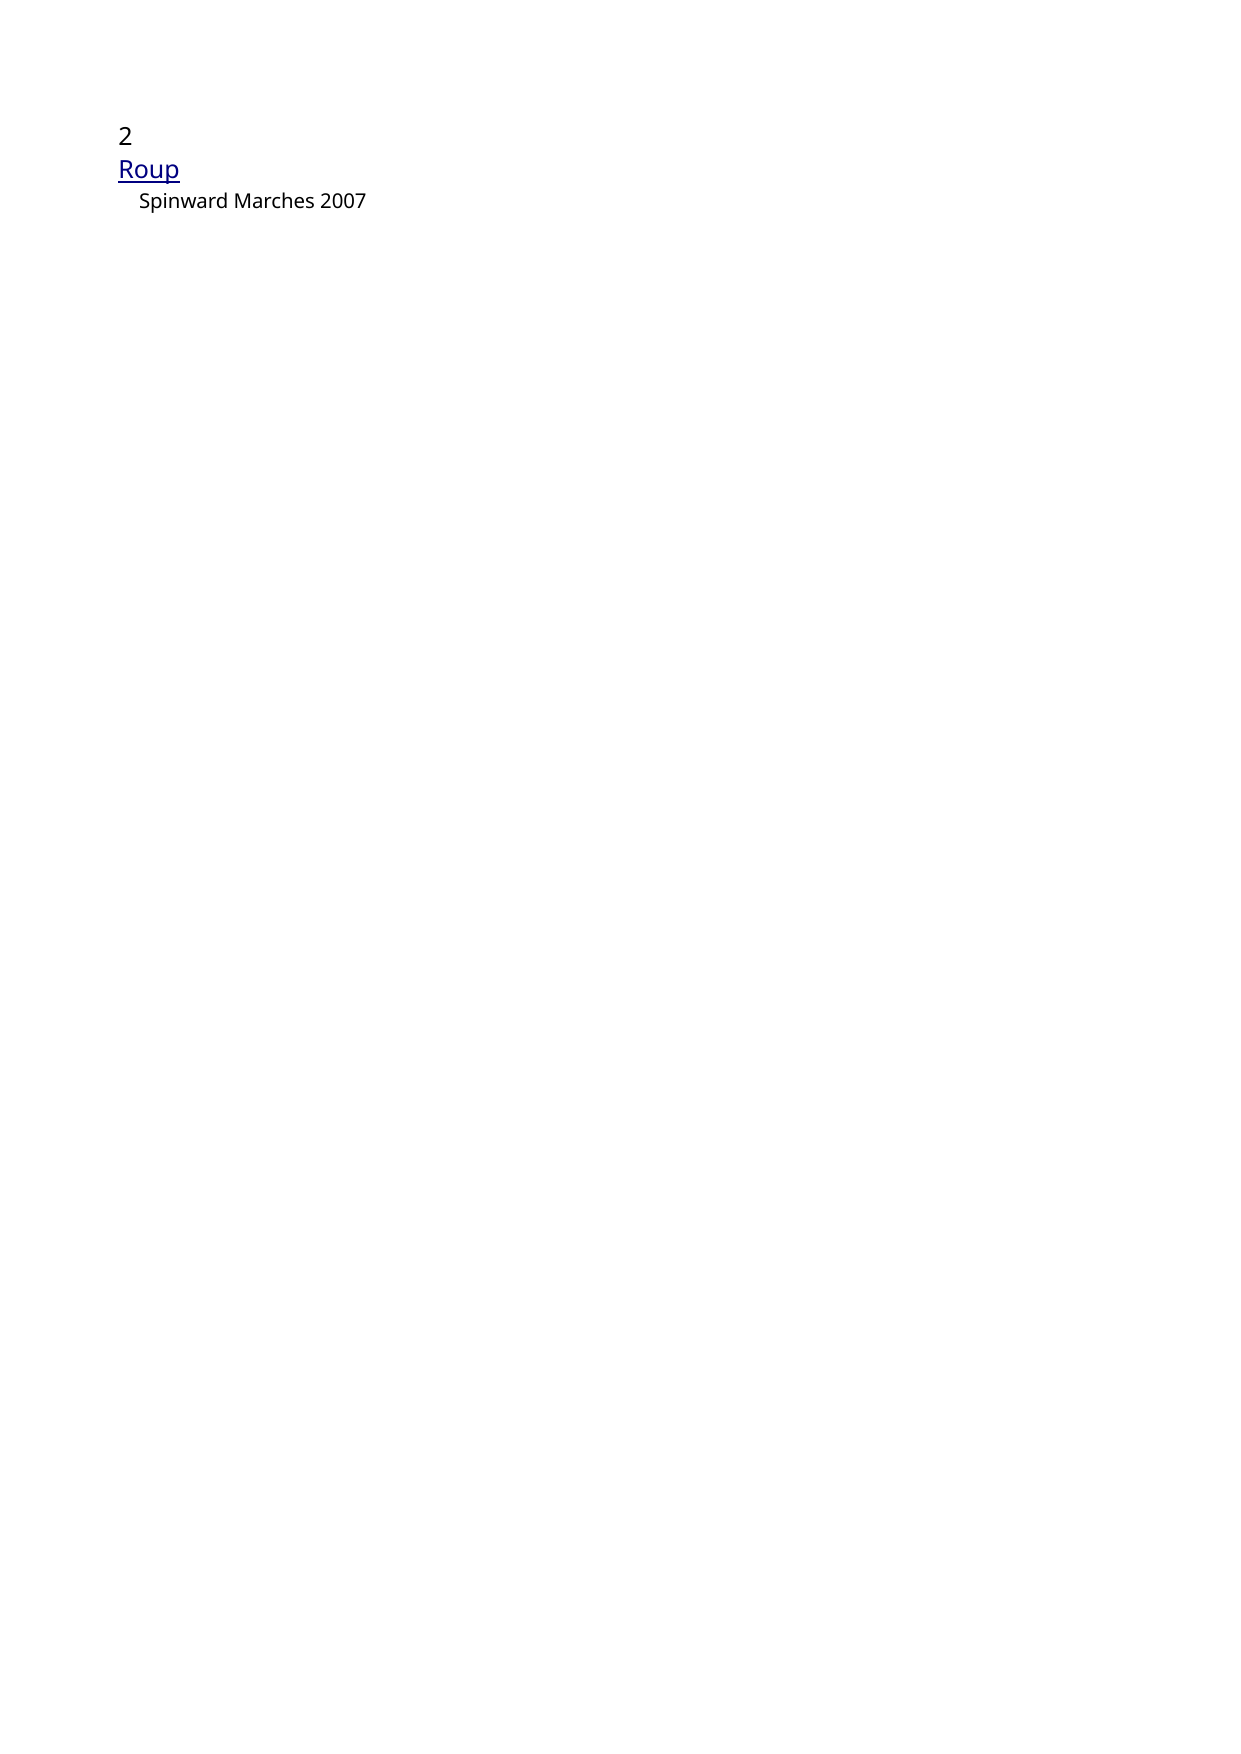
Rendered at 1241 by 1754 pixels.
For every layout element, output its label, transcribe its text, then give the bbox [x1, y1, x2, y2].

text Roup [118, 152, 1122, 186]
text 2 [118, 118, 1122, 152]
text Spinward Marches 2007 [139, 186, 1122, 214]
